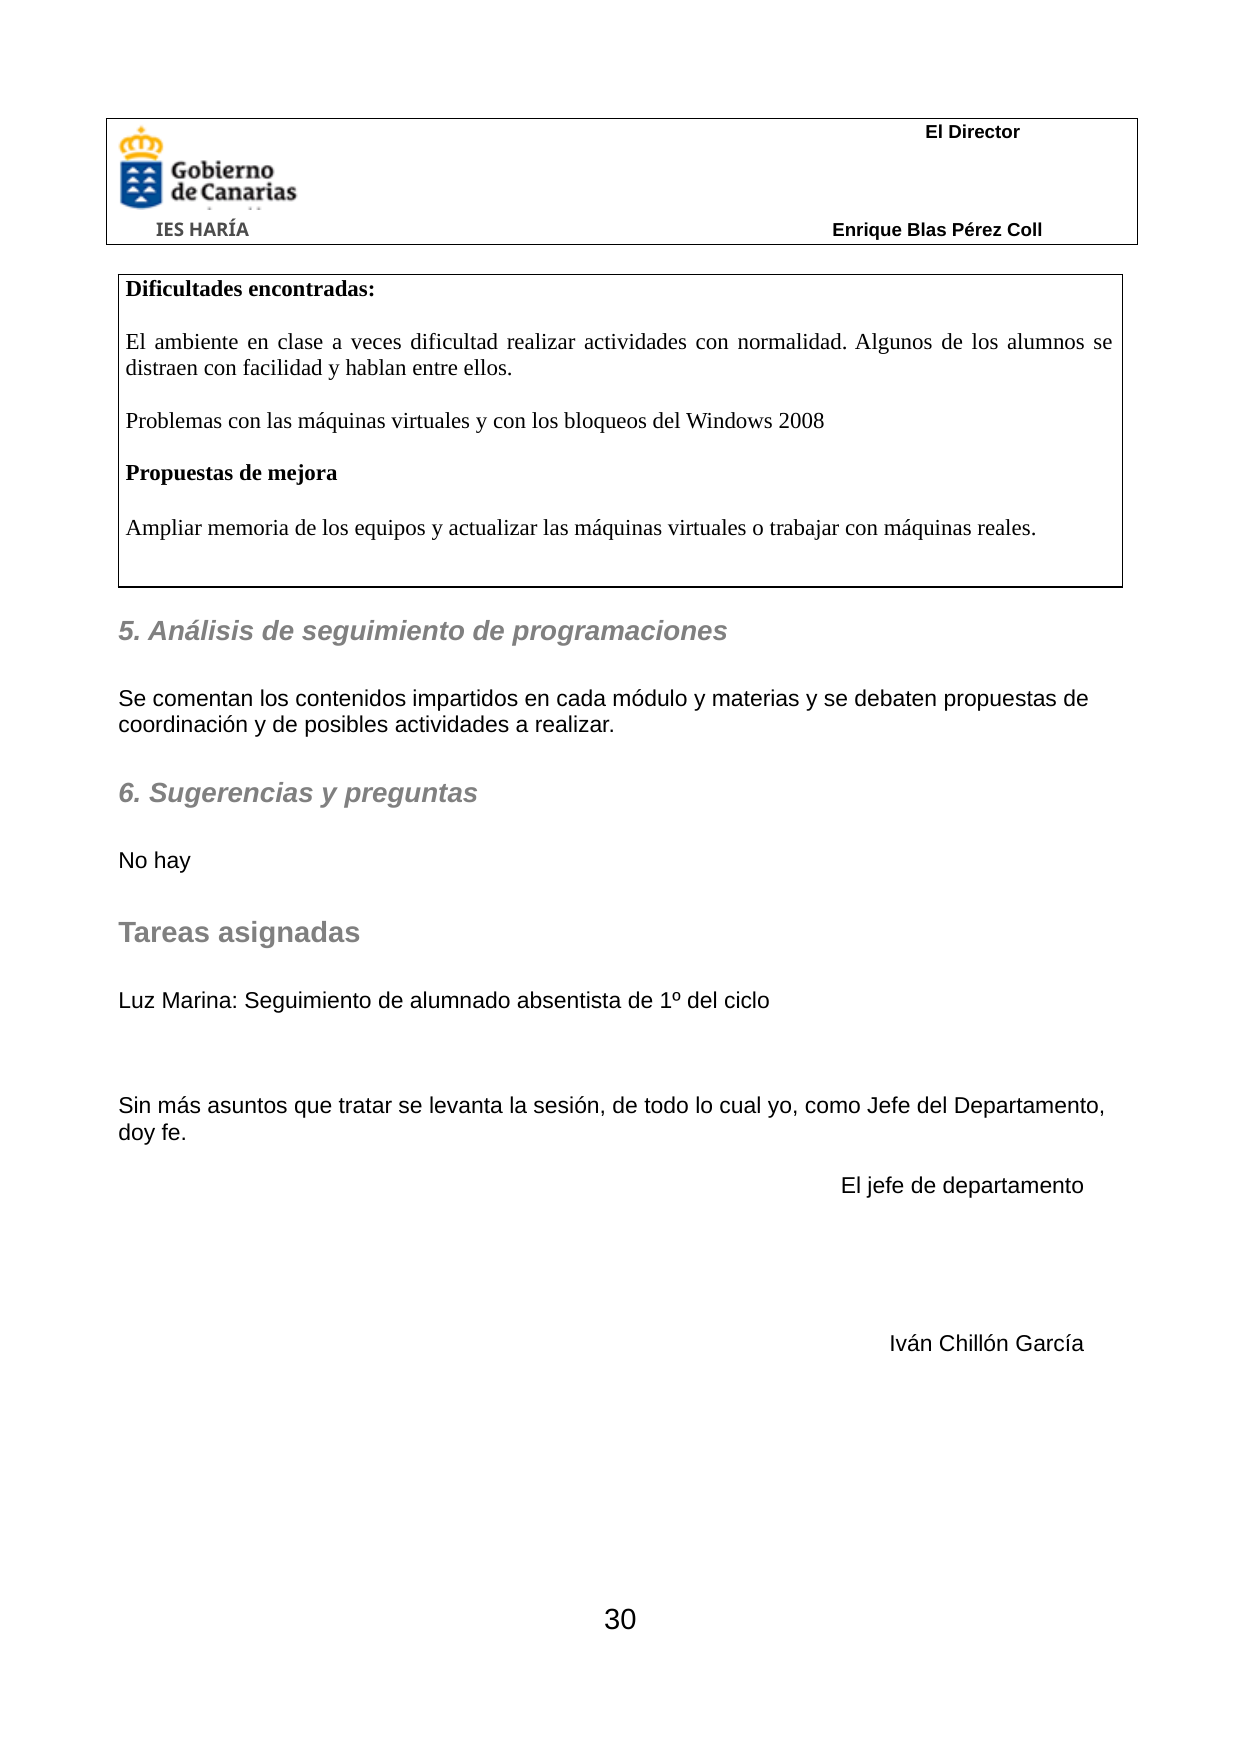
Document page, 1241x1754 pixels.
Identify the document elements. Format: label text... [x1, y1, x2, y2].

text El jefe de departamento [118, 1172, 1122, 1198]
subtitle 6. Sugerencias y preguntas [118, 777, 1122, 808]
table_header Dificultades encontradas: El ambiente en clase a veces dificultad realizar actividades con normalidad. Algunos de los alumnos se distraen con facilidad y hablan entre ellos. Problemas con las máquinas virtuales y con los bloqueos del Windows 2008 Propuestas de mejora Ampliar memoria de los equipos y actualizar las máquinas virtuales o trabajar con máquinas reales. [119, 275, 1122, 586]
text No hay [118, 847, 1122, 874]
subtitle 5. Análisis de seguimiento de programaciones [118, 614, 1122, 646]
picture [115, 123, 300, 210]
text Se comentan los contenidos impartidos en cada módulo y materias y se debaten propuestas de coordinación y de posibles actividades a realizar. [118, 685, 1122, 738]
text Sin más asuntos que tratar se levanta la sesión, de todo lo cual yo, como Jefe del Departamento, doy fe. [118, 1092, 1122, 1145]
text Iván Chillón García [118, 1330, 1122, 1356]
subtitle Tareas asignadas [118, 915, 1122, 948]
text Luz Marina: Seguimiento de alumnado absentista de 1º del ciclo [118, 987, 1122, 1013]
